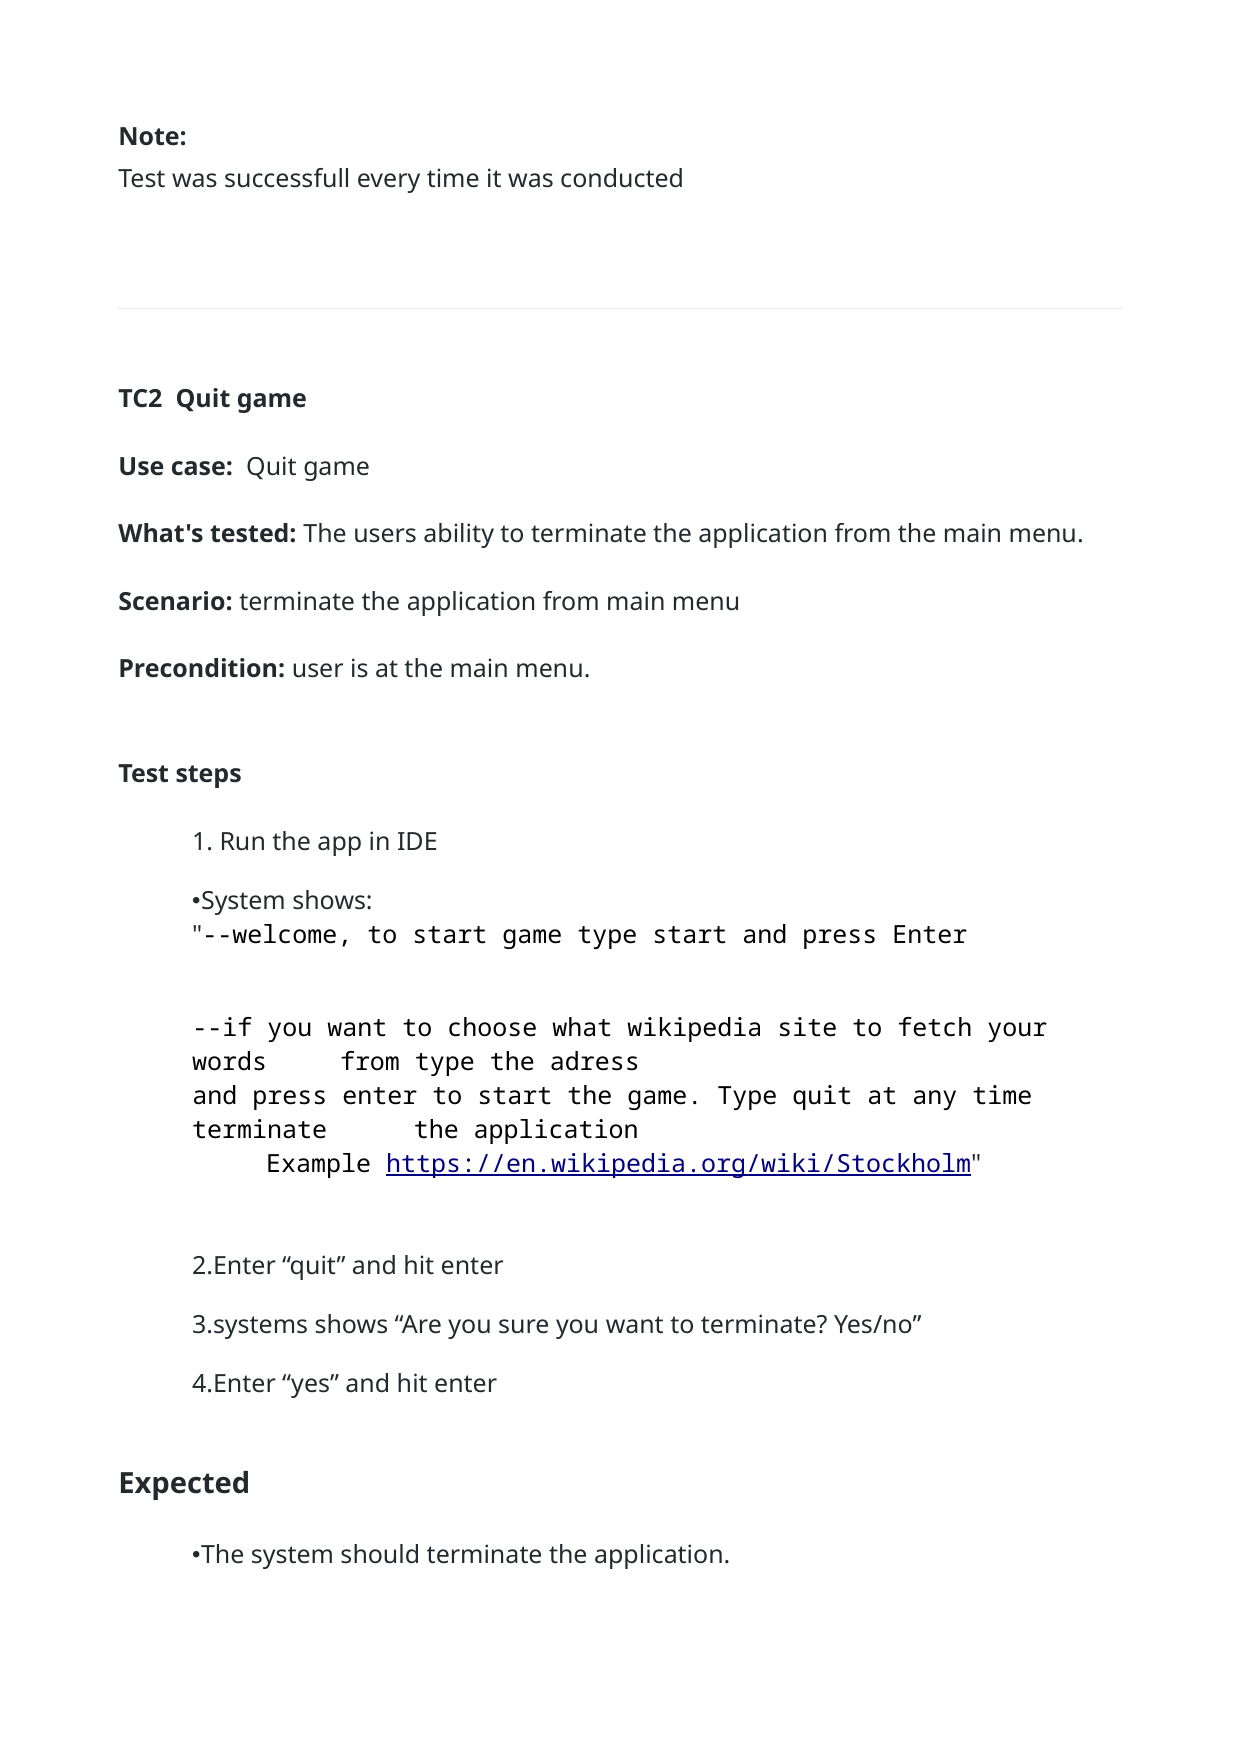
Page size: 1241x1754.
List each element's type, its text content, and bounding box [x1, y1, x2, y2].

text Use case: Quit game [118, 448, 1122, 482]
list 3.systems shows “Are you sure you want to terminate? Yes/no” [118, 1307, 1122, 1341]
subtitle Test steps [118, 756, 1122, 790]
list System shows: "--welcome, to start game type start and press Enter [118, 882, 1122, 950]
list 2.Enter “quit” and hit enter [118, 1248, 1122, 1282]
list --if you want to choose what wikipedia site to fetch your words from type the adress [118, 1009, 1122, 1078]
list 1. Run the app in IDE [118, 823, 1122, 857]
subtitle Expected [118, 1463, 1122, 1502]
text Precondition: user is at the main menu. [118, 651, 1122, 685]
list Example https://en.wikipedia.org/wiki/Stockholm" [118, 1146, 1122, 1180]
text Scenario: terminate the application from main menu [118, 583, 1122, 617]
list The system should terminate the application. [118, 1537, 1122, 1571]
list 4.Enter “yes” and hit enter [118, 1366, 1122, 1400]
subtitle TC2 Quit game [118, 381, 1122, 415]
text What's tested: The users ability to terminate the application from the main menu. [118, 516, 1122, 550]
list and press enter to start the game. Type quit at any time terminate the application [118, 1078, 1122, 1146]
subtitle Note: Test was successfull every time it was conducted [118, 118, 1122, 195]
